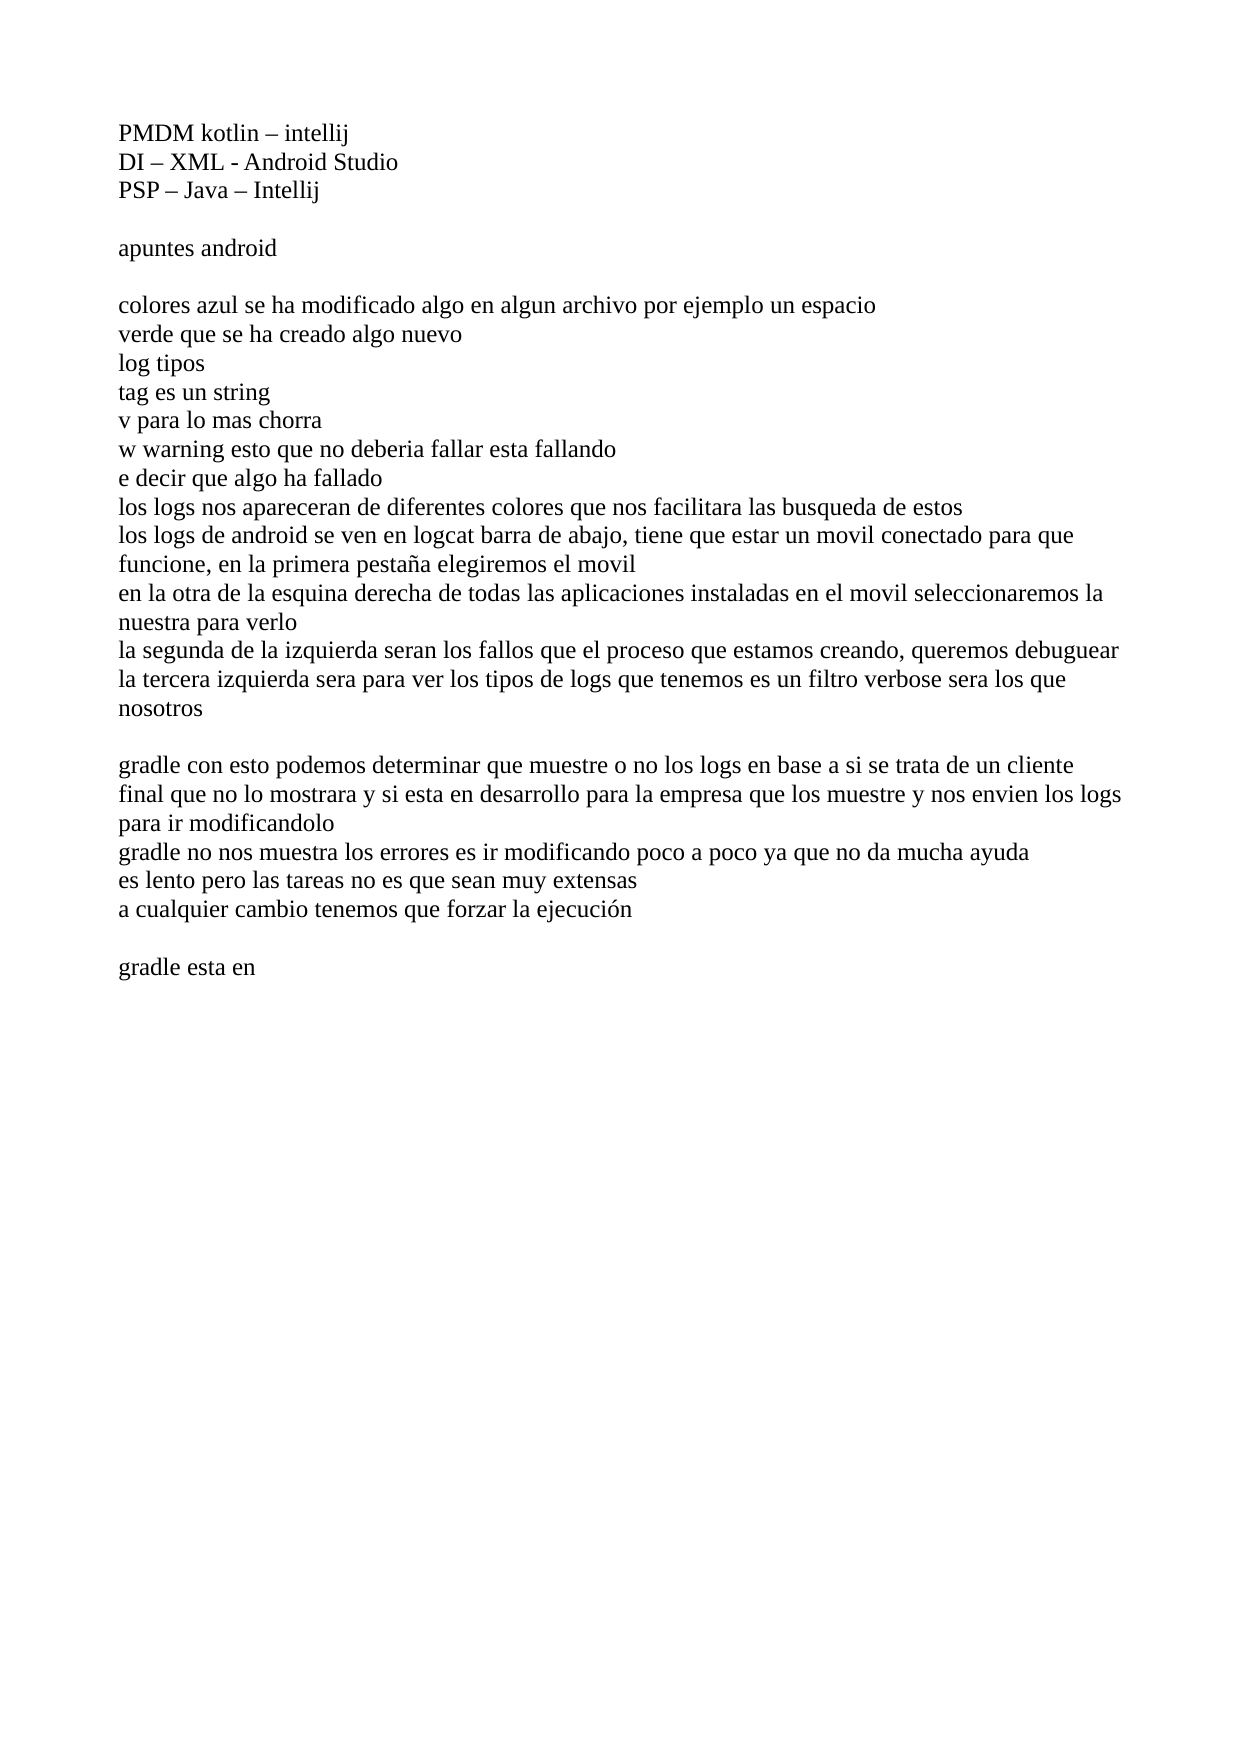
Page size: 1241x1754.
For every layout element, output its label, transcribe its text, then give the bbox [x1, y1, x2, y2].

text es lento pero las tareas no es que sean muy extensas [118, 866, 1122, 894]
text e decir que algo ha fallado [118, 463, 1122, 492]
text gradle con esto podemos determinar que muestre o no los logs en base a si se trata de un cliente final que no lo mostrara y si esta en desarrollo para la empresa que los muestre y nos envien los logs para ir modificandolo [118, 751, 1122, 837]
text gradle no nos muestra los errores es ir modificando poco a poco ya que no da mucha ayuda [118, 837, 1122, 866]
text la tercera izquierda sera para ver los tipos de logs que tenemos es un filtro verbose sera los que nosotros [118, 664, 1122, 722]
text en la otra de la esquina derecha de todas las aplicaciones instaladas en el movil seleccionaremos la nuestra para verlo [118, 578, 1122, 636]
text colores azul se ha modificado algo en algun archivo por ejemplo un espacio [118, 291, 1122, 319]
text PSP – Java – Intellij [118, 176, 1122, 204]
text PMDM kotlin – intellij [118, 118, 1122, 147]
text apuntes android [118, 233, 1122, 262]
text gradle esta en [118, 952, 1122, 981]
text los logs de android se ven en logcat barra de abajo, tiene que estar un movil conectado para que funcione, en la primera pestaña elegiremos el movil [118, 521, 1122, 578]
text v para lo mas chorra [118, 406, 1122, 434]
text la segunda de la izquierda seran los fallos que el proceso que estamos creando, queremos debuguear [118, 636, 1122, 664]
text a cualquier cambio tenemos que forzar la ejecución [118, 894, 1122, 923]
text log tipos [118, 348, 1122, 377]
text verde que se ha creado algo nuevo [118, 319, 1122, 348]
text los logs nos apareceran de diferentes colores que nos facilitara las busqueda de estos [118, 492, 1122, 521]
text tag es un string [118, 377, 1122, 406]
text w warning esto que no deberia fallar esta fallando [118, 434, 1122, 463]
text DI – XML - Android Studio [118, 147, 1122, 176]
